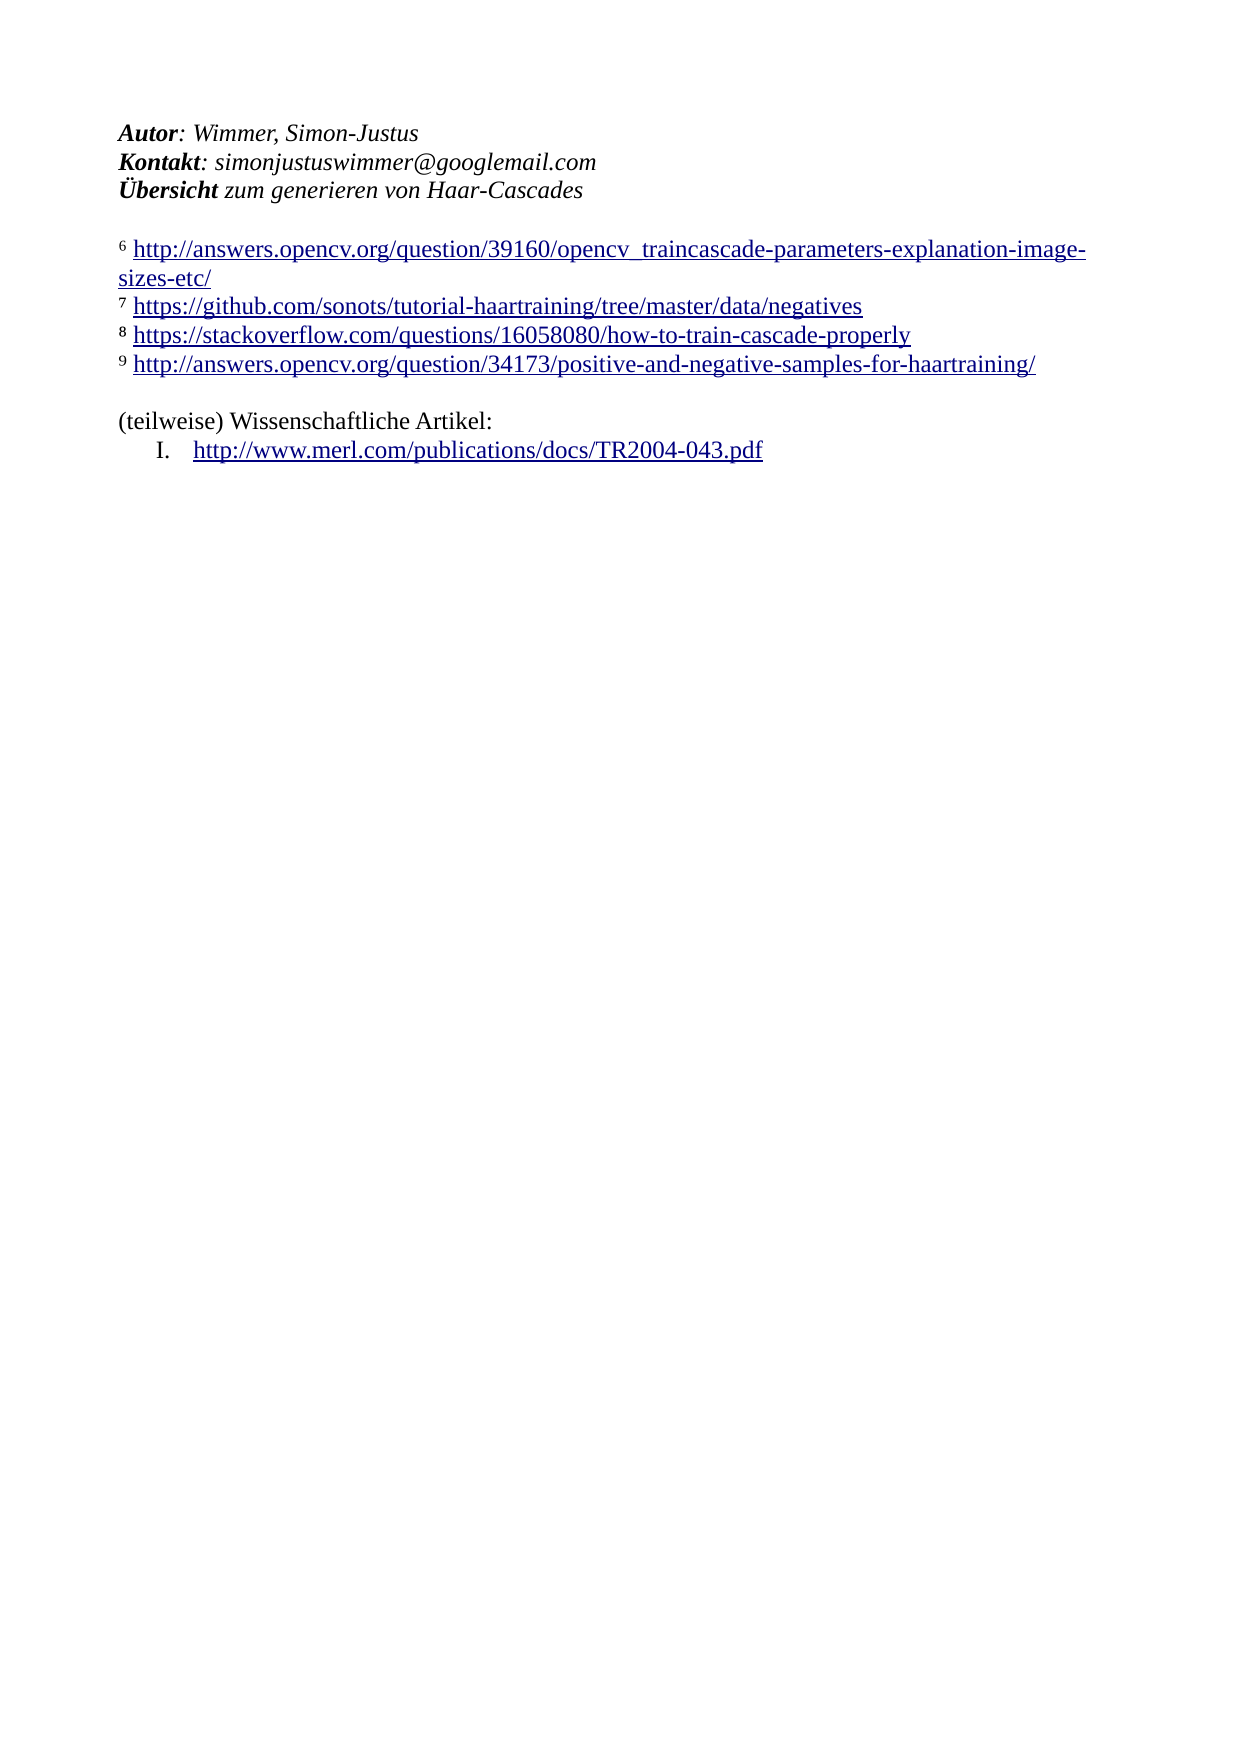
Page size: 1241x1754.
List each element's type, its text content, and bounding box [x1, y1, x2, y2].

text ⁹ http://answers.opencv.org/question/34173/positive-and-negative-samples-for-haartraining/ [118, 349, 1122, 378]
text (teilweise) Wissenschaftliche Artikel: [118, 406, 1122, 435]
list http://www.merl.com/publications/docs/TR2004-043.pdf [156, 435, 1122, 464]
text ⁶ http://answers.opencv.org/question/39160/opencv_traincascade-parameters-explanation-image-sizes-etc/ [118, 234, 1122, 291]
text ⁷ https://github.com/sonots/tutorial-haartraining/tree/master/data/negatives [118, 291, 1122, 320]
text ⁸ https://stackoverflow.com/questions/16058080/how-to-train-cascade-properly [118, 320, 1122, 349]
